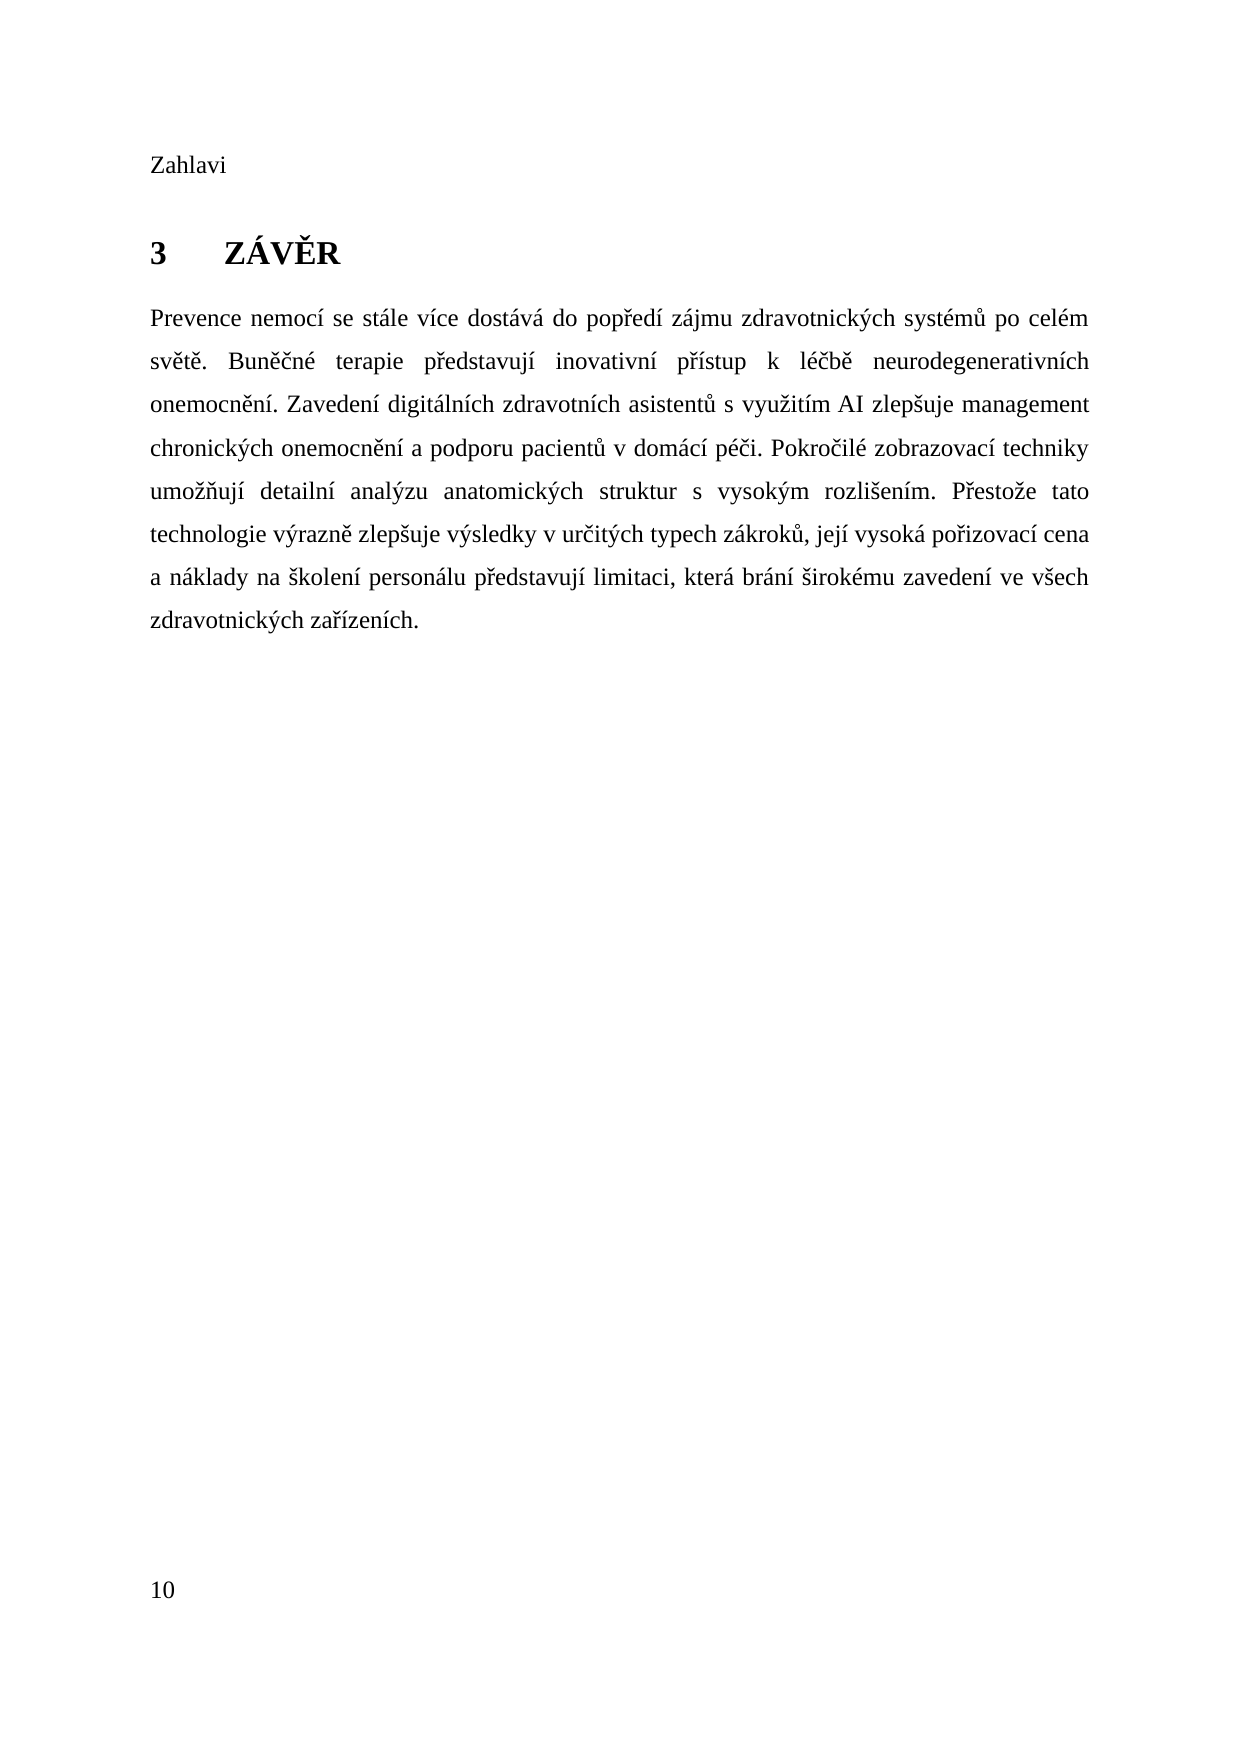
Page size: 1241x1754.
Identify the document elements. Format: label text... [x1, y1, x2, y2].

text Prevence nemocí se stále více dostává do popředí zájmu zdravotnických systémů po celém světě. Buněčné terapie představují inovativní přístup k léčbě neurodegenerativních onemocnění. Zavedení digitálních zdravotních asistentů s využitím AI zlepšuje management chronických onemocnění a podporu pacientů v domácí péči. Pokročilé zobrazovací techniky umožňují detailní analýzu anatomických struktur s vysokým rozlišením. Přestože tato technologie výrazně zlepšuje výsledky v určitých typech zákroků, její vysoká pořizovací cena a náklady na školení personálu představují limitaci, která brání širokému zavedení ve všech zdravotnických zařízeních. [150, 303, 1090, 634]
subtitle Závěr [150, 233, 1090, 272]
